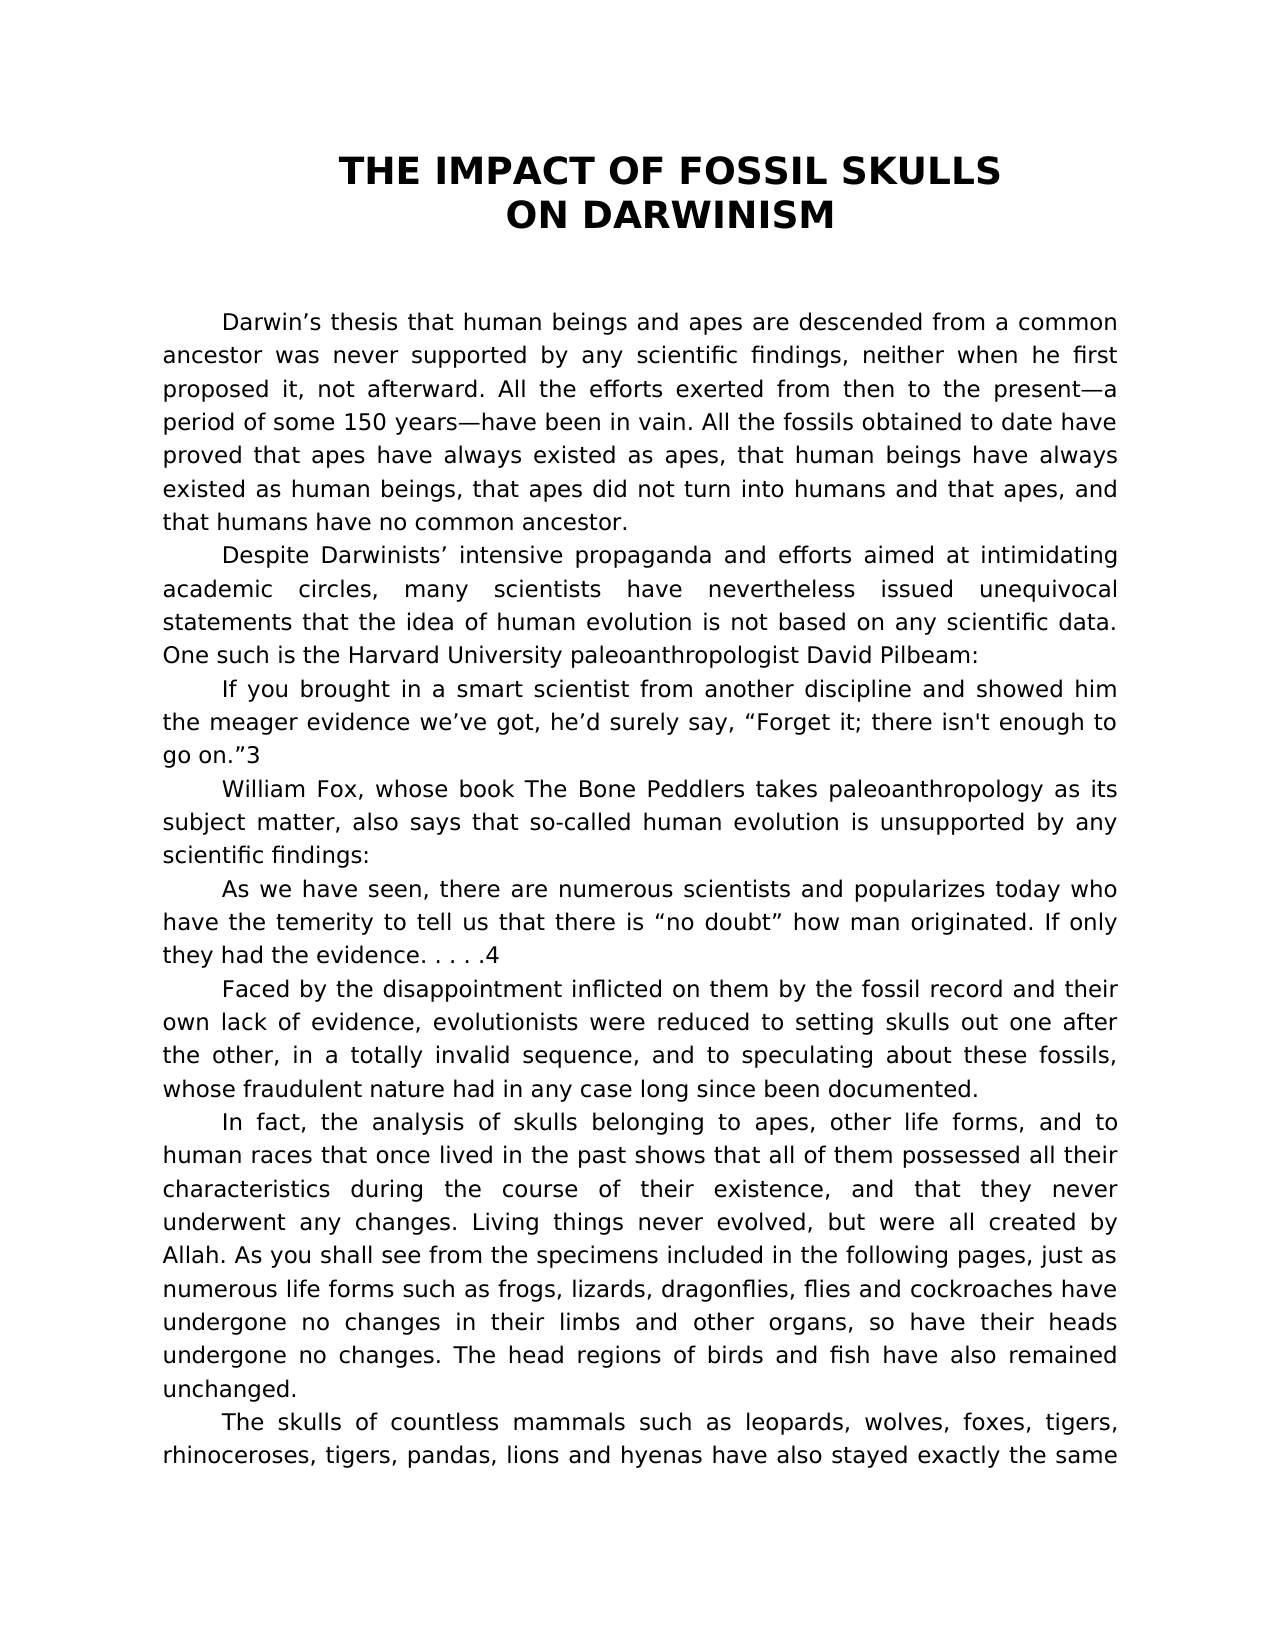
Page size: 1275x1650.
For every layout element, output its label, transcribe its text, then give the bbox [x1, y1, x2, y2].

text Faced by the disappointment inflicted on them by the fossil record and their own lack of evidence, evolutionists were reduced to setting skulls out one after the other, in a totally invalid sequence, and to speculating about these fossils, whose fraudulent nature had in any case long since been documented. [162, 971, 1119, 1104]
text THE IMPACT OF FOSSIL SKULLS [162, 150, 1119, 194]
text William Fox, whose book The Bone Peddlers takes paleoanthropology as its subject matter, also says that so-called human evolution is unsupported by any scientific findings: [162, 771, 1119, 871]
text As we have seen, there are numerous scientists and popularizes today who have the temerity to tell us that there is “no doubt” how man originated. If only they had the evidence. . . . .4 [162, 871, 1119, 971]
text Despite Darwinists’ intensive propaganda and efforts aimed at intimidating academic circles, many scientists have nevertheless issued unequivocal statements that the idea of human evolution is not based on any scientific data. One such is the Harvard University paleoanthropologist David Pilbeam: [162, 537, 1119, 671]
text If you brought in a smart scientist from another discipline and showed him the meager evidence we’ve got, he’d surely say, “Forget it; there isn't enough to go on.”3 [162, 671, 1119, 771]
text The skulls of countless mammals such as leopards, wolves, foxes, tigers, rhinoceroses, tigers, pandas, lions and hyenas have also stayed exactly the same [162, 1404, 1119, 1471]
text ON DARWINISM [162, 194, 1119, 237]
text Darwin’s thesis that human beings and apes are descended from a common ancestor was never supported by any scientific findings, neither when he first proposed it, not afterward. All the efforts exerted from then to the present—a period of some 150 years—have been in vain. All the fossils obtained to date have proved that apes have always existed as apes, that human beings have always existed as human beings, that apes did not turn into humans and that apes, and that humans have no common ancestor. [162, 304, 1119, 537]
text In fact, the analysis of skulls belonging to apes, other life forms, and to human races that once lived in the past shows that all of them possessed all their characteristics during the course of their existence, and that they never underwent any changes. Living things never evolved, but were all created by Allah. As you shall see from the specimens included in the following pages, just as numerous life forms such as frogs, lizards, dragonflies, flies and cockroaches have undergone no changes in their limbs and other organs, so have their heads undergone no changes. The head regions of birds and fish have also remained unchanged. [162, 1104, 1119, 1404]
